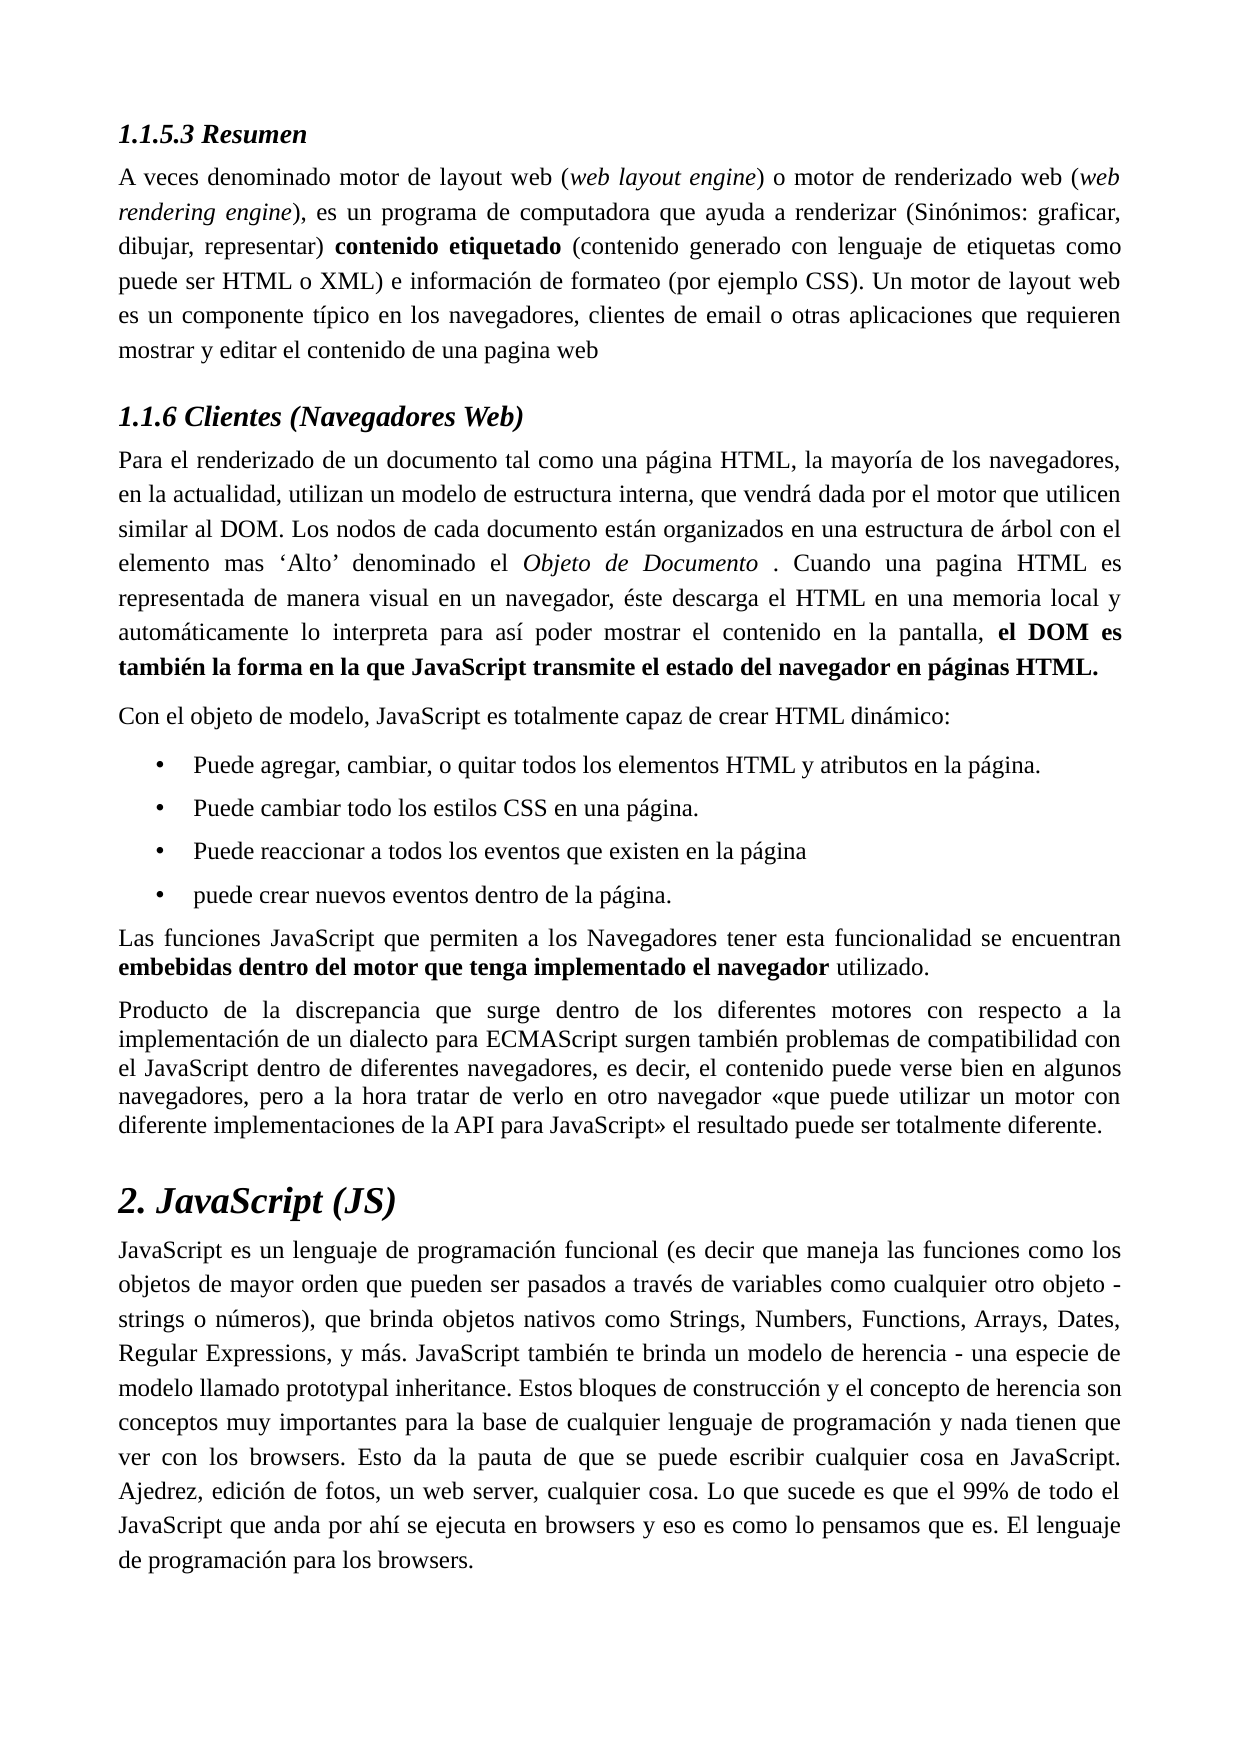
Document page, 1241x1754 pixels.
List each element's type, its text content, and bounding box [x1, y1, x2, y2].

text Para el renderizado de un documento tal como una página HTML, la mayoría de los navegadores, en la actualidad, utilizan un modelo de estructura interna, que vendrá dada por el motor que utilicen similar al DOM. Los nodos de cada documento están organizados en una estructura de árbol con el elemento mas ‘Alto’ denominado el Objeto de Documento . Cuando una pagina HTML es representada de manera visual en un navegador, éste descarga el HTML en una memoria local y automáticamente lo interpreta para así poder mostrar el contenido en la pantalla, el DOM es también la forma en la que JavaScript transmite el estado del navegador en páginas HTML. [118, 445, 1122, 680]
text Las funciones JavaScript que permiten a los Navegadores tener esta funcionalidad se encuentran embebidas dentro del motor que tenga implementado el navegador utilizado. [118, 923, 1122, 981]
list Puede agregar, cambiar, o quitar todos los elementos HTML y atributos en la página. [156, 750, 1122, 778]
list puede crear nuevos eventos dentro de la página. [156, 880, 1122, 908]
subtitle 2. JavaScript (JS) [118, 1178, 1122, 1222]
text JavaScript es un lenguaje de programación funcional (es decir que maneja las funciones como los objetos de mayor orden que pueden ser pasados a través de variables como cualquier otro objeto - strings o números), que brinda objetos nativos como Strings, Numbers, Functions, Arrays, Dates, Regular Expressions, y más. JavaScript también te brinda un modelo de herencia - una especie de modelo llamado prototypal inheritance. Estos bloques de construcción y el concepto de herencia son conceptos muy importantes para la base de cualquier lenguaje de programación y nada tienen que ver con los browsers. Esto da la pauta de que se puede escribir cualquier cosa en JavaScript. Ajedrez, edición de fotos, un web server, cualquier cosa. Lo que sucede es que el 99% de todo el JavaScript que anda por ahí se ejecuta en browsers y eso es como lo pensamos que es. El lenguaje de programación para los browsers. [118, 1235, 1122, 1574]
subtitle 1.1.5.3 Resumen [118, 118, 1122, 150]
list Puede reaccionar a todos los eventos que existen en la página [156, 836, 1122, 865]
text Producto de la discrepancia que surge dentro de los diferentes motores con respecto a la implementación de un dialecto para ECMAScript surgen también problemas de compatibilidad con el JavaScript dentro de diferentes navegadores, es decir, el contenido puede verse bien en algunos navegadores, pero a la hora tratar de verlo en otro navegador «que puede utilizar un motor con diferente implementaciones de la API para JavaScript» el resultado puede ser totalmente diferente. [118, 995, 1122, 1139]
subtitle 1.1.6 Clientes (Navegadores Web) [118, 398, 1122, 432]
text A veces denominado motor de layout web (web layout engine) o motor de renderizado web (web rendering engine), es un programa de computadora que ayuda a renderizar (Sinónimos: graficar, dibujar, representar) contenido etiquetado (contenido generado con lenguaje de etiquetas como puede ser HTML o XML) e información de formateo (por ejemplo CSS). Un motor de layout web es un componente típico en los navegadores, clientes de email o otras aplicaciones que requieren mostrar y editar el contenido de una pagina web [118, 162, 1122, 364]
text Con el objeto de modelo, JavaScript es totalmente capaz de crear HTML dinámico: [118, 701, 1122, 729]
list Puede cambiar todo los estilos CSS en una página. [156, 793, 1122, 822]
